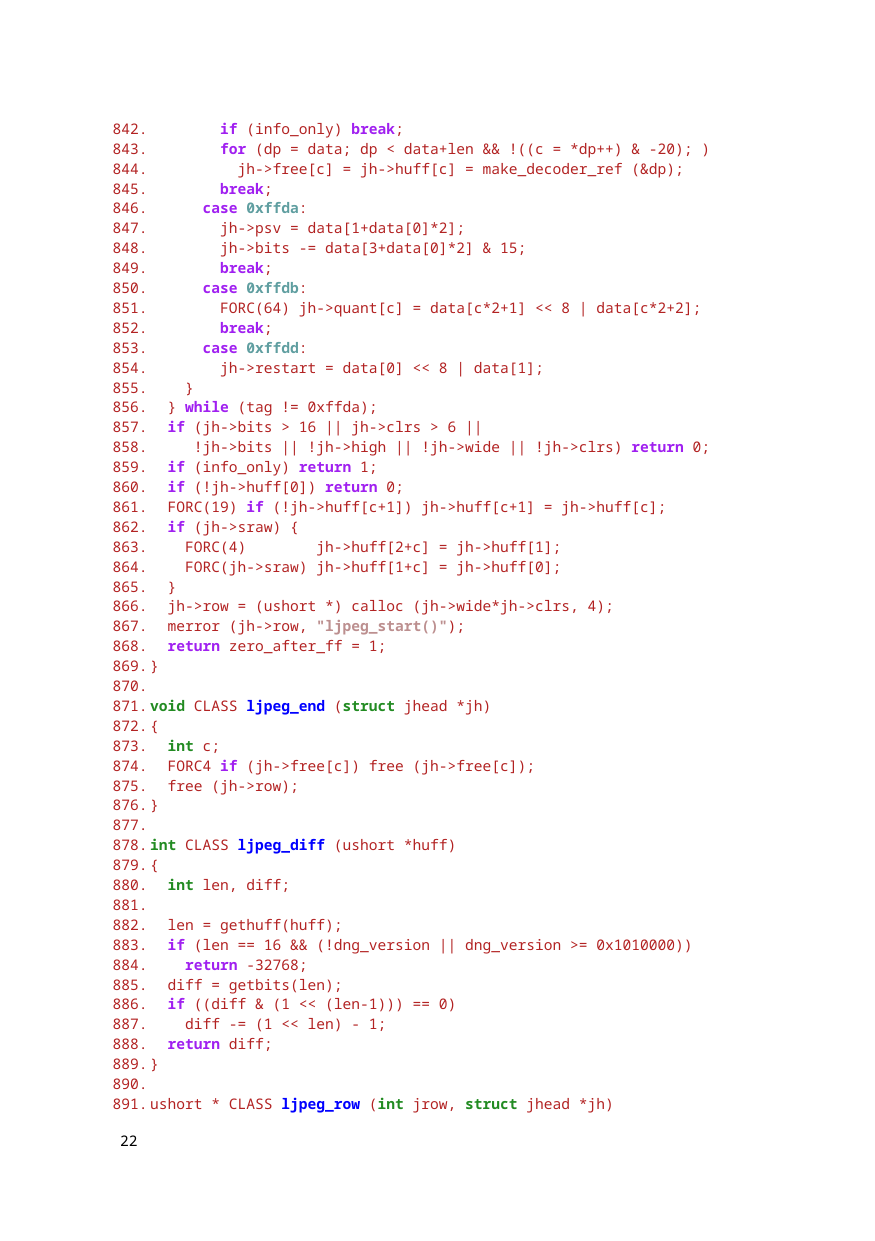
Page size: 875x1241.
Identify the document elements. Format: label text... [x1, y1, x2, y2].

list } [112, 576, 799, 596]
list if (info_only) return 1; [112, 457, 799, 477]
list int CLASS ljpeg_diff (ushort *huff) [112, 835, 799, 855]
list if (info_only) break; [112, 119, 799, 139]
list int c; [112, 736, 799, 755]
list if ((diff & (1 << (len-1))) == 0) [112, 994, 799, 1014]
list jh->restart = data[0] << 8 | data[1]; [112, 357, 799, 377]
list break; [112, 318, 799, 338]
list merror (jh->row, "ljpeg_start()"); [112, 616, 799, 636]
list break; [112, 178, 799, 198]
list diff = getbits(len); [112, 974, 799, 994]
list case 0xffdd: [112, 338, 799, 357]
list if (jh->sraw) { [112, 517, 799, 537]
list } [112, 1054, 799, 1074]
list if (jh->bits > 16 || jh->clrs > 6 || [112, 417, 799, 437]
list return -32768; [112, 954, 799, 974]
list FORC(4) jh->huff[2+c] = jh->huff[1]; [112, 537, 799, 556]
list return diff; [112, 1034, 799, 1054]
list } [112, 377, 799, 397]
list } [112, 795, 799, 815]
list FORC4 if (jh->free[c]) free (jh->free[c]); [112, 755, 799, 775]
list case 0xffdb: [112, 278, 799, 298]
list break; [112, 258, 799, 278]
list diff -= (1 << len) - 1; [112, 1014, 799, 1034]
list FORC(64) jh->quant[c] = data[c*2+1] << 8 | data[c*2+2]; [112, 298, 799, 318]
list { [112, 855, 799, 875]
list case 0xffda: [112, 198, 799, 218]
list FORC(19) if (!jh->huff[c+1]) jh->huff[c+1] = jh->huff[c]; [112, 497, 799, 517]
list ushort * CLASS ljpeg_row (int jrow, struct jhead *jh) [112, 1094, 799, 1113]
list jh->bits -= data[3+data[0]*2] & 15; [112, 238, 799, 258]
list jh->row = (ushort *) calloc (jh->wide*jh->clrs, 4); [112, 596, 799, 616]
list if (!jh->huff[0]) return 0; [112, 477, 799, 497]
list } while (tag != 0xffda); [112, 397, 799, 417]
list jh->free[c] = jh->huff[c] = make_decoder_ref (&dp); [112, 158, 799, 178]
list { [112, 716, 799, 736]
list } [112, 656, 799, 676]
list free (jh->row); [112, 775, 799, 795]
list int len, diff; [112, 875, 799, 895]
list len = gethuff(huff); [112, 914, 799, 934]
list jh->psv = data[1+data[0]*2]; [112, 218, 799, 238]
list void CLASS ljpeg_end (struct jhead *jh) [112, 696, 799, 716]
list FORC(jh->sraw) jh->huff[1+c] = jh->huff[0]; [112, 556, 799, 576]
list return zero_after_ff = 1; [112, 636, 799, 656]
list for (dp = data; dp < data+len && !((c = *dp++) & -20); ) [112, 139, 799, 158]
list !jh->bits || !jh->high || !jh->wide || !jh->clrs) return 0; [112, 437, 799, 457]
list if (len == 16 && (!dng_version || dng_version >= 0x1010000)) [112, 934, 799, 954]
